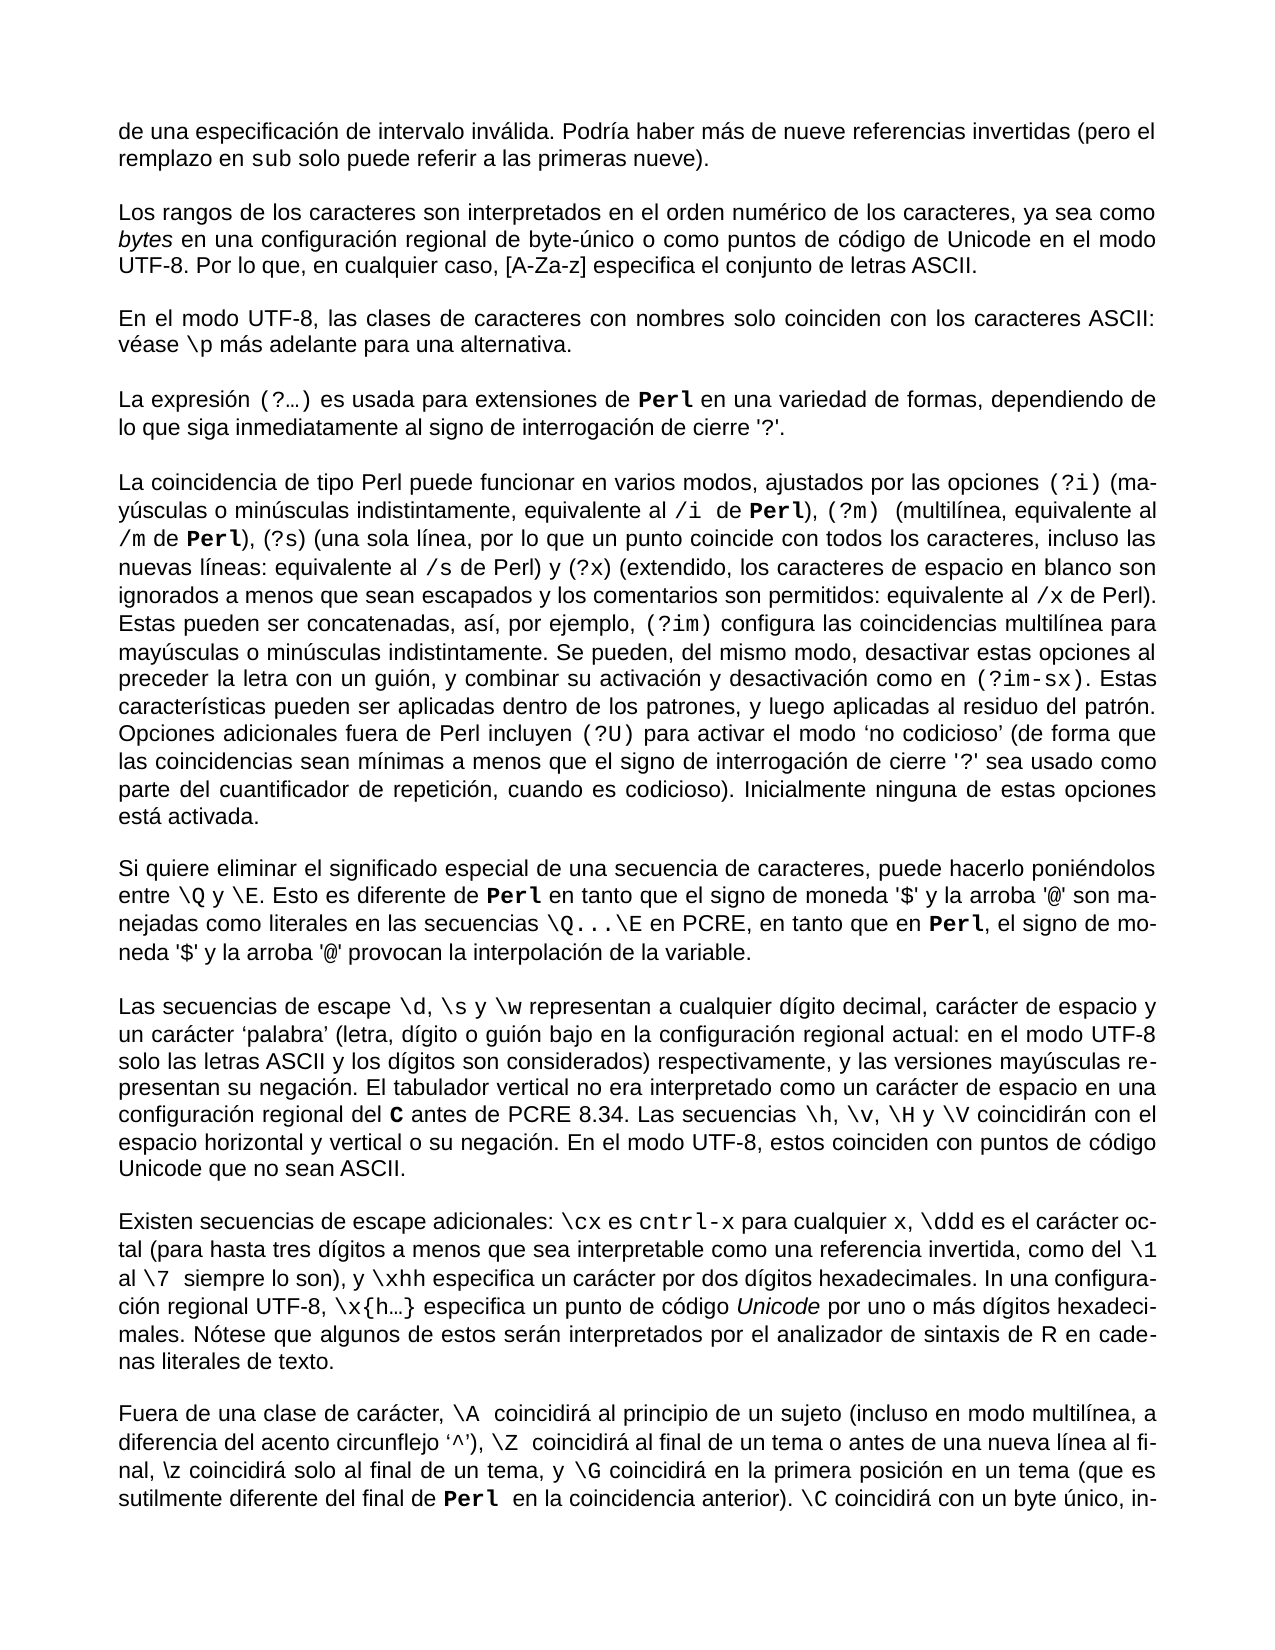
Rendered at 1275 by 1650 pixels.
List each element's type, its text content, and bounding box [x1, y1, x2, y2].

text Los rangos de los caracteres son interpretados en el orden numérico de los caracteres, ya sea como bytes en una configuración regional de byte-único o como puntos de código de Unicode en el modo UTF-8. Por lo que, en cualquier caso, [A-Za-z] especifica el conjunto de letras ASCII. [118, 199, 1157, 278]
text La coincidencia de tipo Perl puede funcionar en varios modos, ajustados por las opciones (?i) (ma­yúsculas o minúsculas indistintamente, equivalente al /i de Perl), (?m) (multilínea, equivalente al /m de Perl), (?s) (una sola línea, por lo que un punto coincide con todos los caracteres, incluso las nuevas líneas: equivalente al /s de Perl) y (?x) (extendido, los caracteres de espacio en blanco son ignorados a menos que sean escapados y los comentarios son permitidos: equivalente al /x de Perl). Estas pueden ser concatenadas, así, por ejemplo, (?im) configura las coincidencias multilínea para mayúsculas o minúsculas indistintamente. Se pueden, del mismo modo, desactivar estas opciones al preceder la letra con un guión, y combinar su activación y desactivación como en (?im-sx). Estas características pueden ser aplicadas dentro de los patrones, y luego aplicadas al residuo del patrón. Opciones adicionales fuera de Perl incluyen (?U) para activar el modo ‘no codicioso’ (de forma que las coincidencias sean mínimas a menos que el signo de interrogación de cierre '?' sea usado como parte del cuantificador de repetición, cuando es codicioso). Inicialmente ninguna de estas opciones está activada. [118, 469, 1157, 829]
text Si quiere eliminar el significado especial de una secuencia de caracteres, puede hacerlo poniéndolos entre \Q y \E. Esto es diferente de Perl en tanto que el signo de moneda '$' y la arroba '@' son ma­nejadas como literales en las secuencias \Q...\E en PCRE, en tanto que en Perl, el signo de mo­neda '$' y la arroba '@' provocan la interpolación de la variable. [118, 855, 1157, 967]
text Las secuencias de escape \d, \s y \w representan a cualquier dígito decimal, carácter de espacio y un carácter ‘palabra’ (letra, dígito o guión bajo en la configuración regional actual: en el modo UTF-8 solo las letras ASCII y los dígitos son considerados) respectivamente, y las versiones mayúsculas re­presentan su negación. El tabulador vertical no era interpretado como un carácter de espacio en una configuración regional del C antes de PCRE 8.34. Las secuencias \h, \v, \H y \V coincidirán con el espacio horizontal y vertical o su negación. En el modo UTF-8, estos coinciden con puntos de código Unicode que no sean ASCII. [118, 993, 1157, 1182]
text La expresión (?…) es usada para extensiones de Perl en una variedad de formas, dependiendo de lo que siga inmediatamente al signo de interrogación de cierre '?'. [118, 386, 1157, 442]
text Existen secuencias de escape adicionales: \cx es cntrl-x para cualquier x, \ddd es el carácter oc­tal (para hasta tres dígitos a menos que sea interpretable como una referencia invertida, como del \1 al \7 siempre lo son), y \xhh especifica un carácter por dos dígitos hexadecimales. In una configura­ción regional UTF-8, \x{h…} especifica un punto de código Unicode por uno o más dígitos hexadeci­males. Nótese que algunos de estos serán interpretados por el analizador de sintaxis de R en cade­nas literales de texto. [118, 1208, 1157, 1374]
text En el modo UTF-8, las clases de caracteres con nombres solo coinciden con los caracteres ASCII: véase \p más adelante para una alternativa. [118, 304, 1157, 359]
text de una especificación de intervalo inválida. Podría haber más de nueve referencias invertidas (pero el remplazo en sub solo puede referir a las primeras nueve). [118, 118, 1157, 173]
text Fuera de una clase de carácter, \A coincidirá al principio de un sujeto (incluso en modo multilínea, a diferencia del acento circunflejo ‘^’), \Z coincidirá al final de un tema o antes de una nueva línea al fi­nal, \z coincidirá solo al final de un tema, y \G coincidirá en la primera posición en un tema (que es sutilmente diferente del final de Perl en la coincidencia anterior). \C coincidirá con un byte único, in­ [118, 1400, 1157, 1514]
